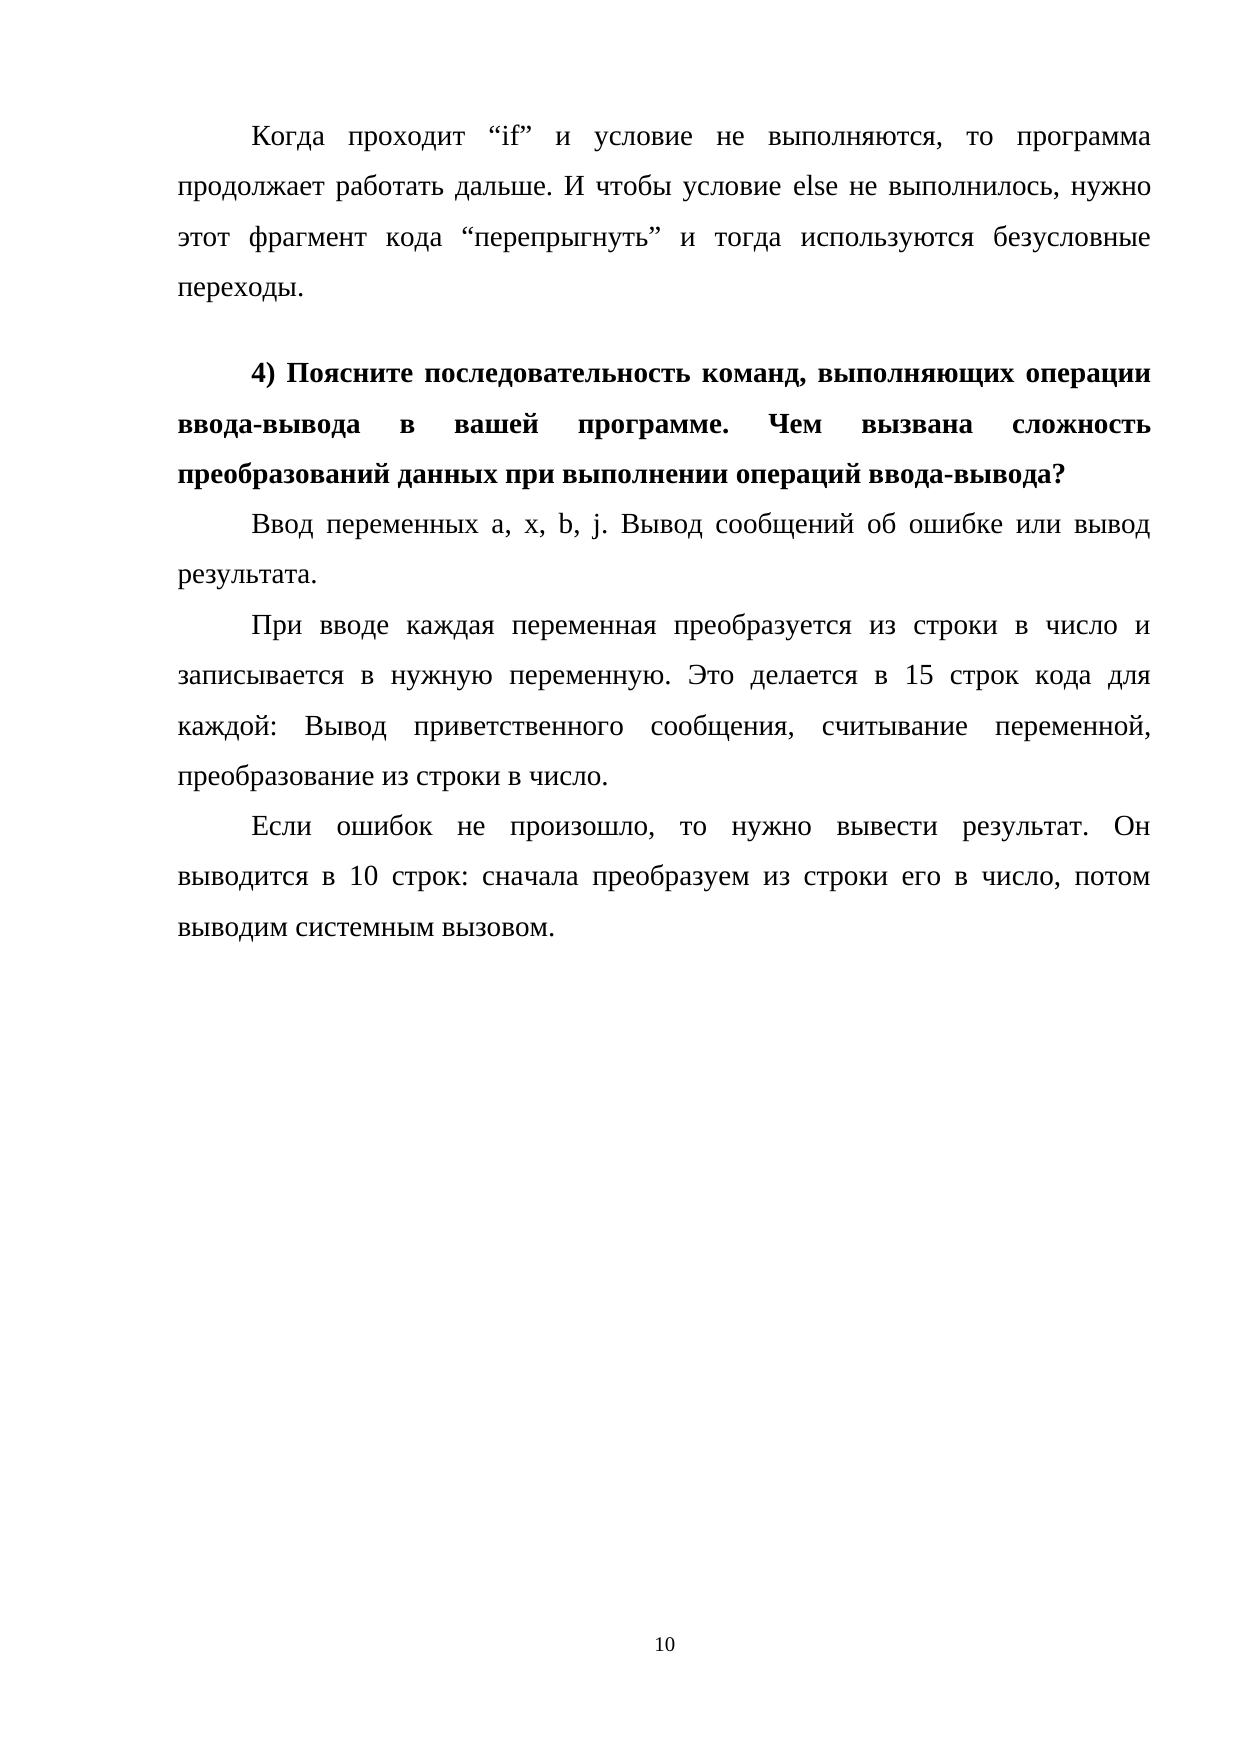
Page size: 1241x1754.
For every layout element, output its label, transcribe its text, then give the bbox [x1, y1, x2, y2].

text Если ошибок не произошло, то нужно вывести результат. Он выводится в 10 строк: сначала преобразуем из строки его в число, потом выводим системным вызовом. [177, 808, 1152, 942]
text 4) Поясните последовательность команд, выполняющих операции ввода-вывода в вашей программе. Чем вызвана сложность преобразований данных при выполнении операций ввода-вывода? [177, 355, 1152, 489]
text При вводе каждая переменная преобразуется из строки в число и записывается в нужную переменную. Это делается в 15 строк кода для каждой: Вывод приветственного сообщения, считывание переменной, преобразование из строки в число. [177, 607, 1152, 791]
text Когда проходит “if” и условие не выполняются, то программа продолжает работать дальше. И чтобы условие else не выполнилось, нужно этот фрагмент кода “перепрыгнуть” и тогда используются безусловные переходы. [177, 118, 1152, 303]
text Ввод переменных a, x, b, j. Вывод сообщений об ошибке или вывод результата. [177, 506, 1152, 590]
